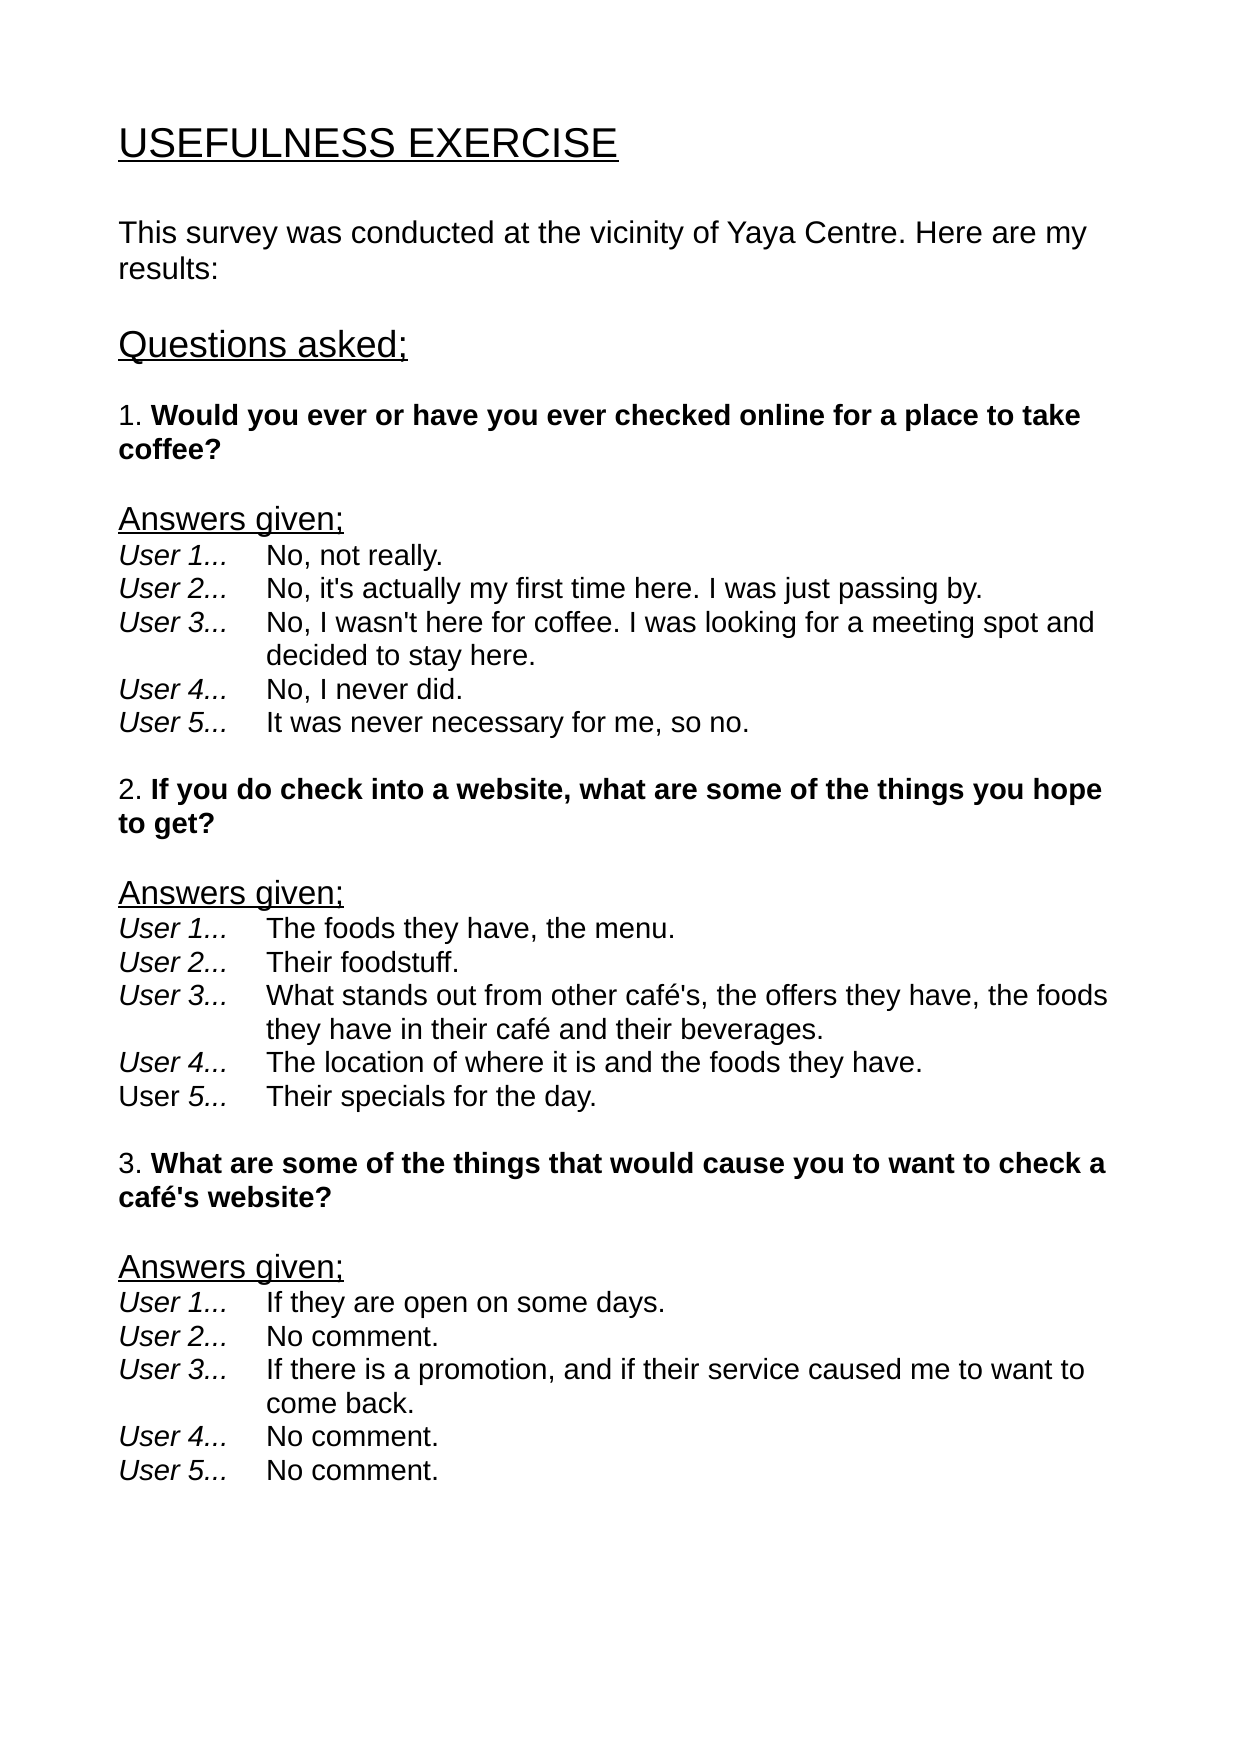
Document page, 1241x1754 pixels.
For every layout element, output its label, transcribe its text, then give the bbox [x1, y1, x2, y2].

text Answers given; [118, 499, 1122, 537]
text User 1... The foods they have, the menu. [118, 911, 1122, 945]
text User 3... What stands out from other café's, the offers they have, the foods they have in their café and their beverages. [118, 978, 1122, 1046]
text 1. Would you ever or have you ever checked online for a place to take coffee? [118, 398, 1122, 466]
text User 2... Their foodstuff. [118, 945, 1122, 978]
text USEFULNESS EXERCISE [118, 118, 1122, 166]
text User 2... No comment. [118, 1319, 1122, 1352]
text Questions asked; [118, 322, 1122, 365]
text User 5... It was never necessary for me, so no. [118, 705, 1122, 739]
text User 4... No comment. [118, 1419, 1122, 1453]
text User 5... Their specials for the day. [118, 1079, 1122, 1113]
text Answers given; [118, 1247, 1122, 1285]
text User 1... If they are open on some days. [118, 1285, 1122, 1319]
text Answers given; [118, 873, 1122, 911]
text This survey was conducted at the vicinity of Yaya Centre. Here are my results: [118, 214, 1122, 286]
text User 4... The location of where it is and the foods they have. [118, 1046, 1122, 1079]
text User 3... No, I wasn't here for coffee. I was looking for a meeting spot and decided to stay here. [118, 604, 1122, 672]
text 3. What are some of the things that would cause you to want to check a café's website? [118, 1146, 1122, 1213]
text 2. If you do check into a website, what are some of the things you hope to get? [118, 772, 1122, 839]
text User 1... No, not really. [118, 537, 1122, 571]
text User 4... No, I never did. [118, 672, 1122, 705]
text User 5... No comment. [118, 1453, 1122, 1486]
text User 3... If there is a promotion, and if their service caused me to want to come back. [118, 1352, 1122, 1419]
text User 2... No, it's actually my first time here. I was just passing by. [118, 571, 1122, 604]
